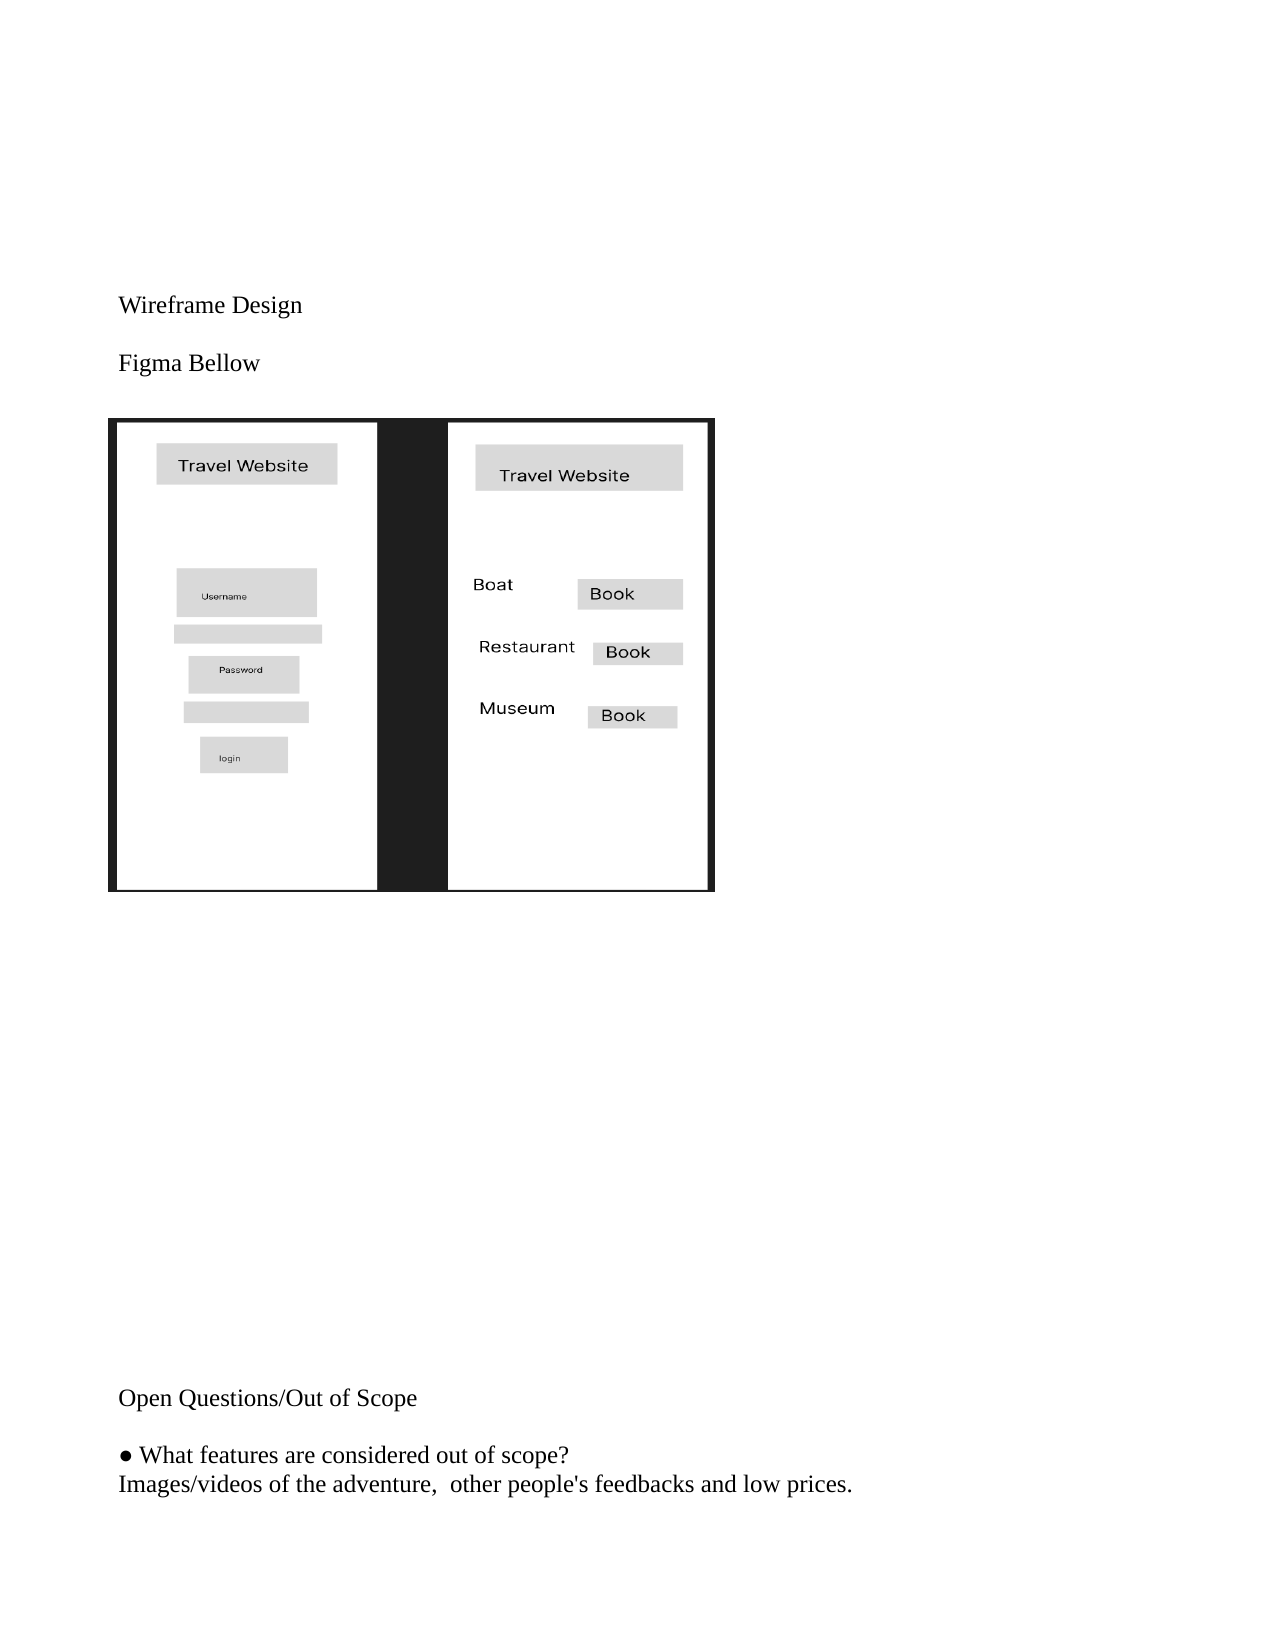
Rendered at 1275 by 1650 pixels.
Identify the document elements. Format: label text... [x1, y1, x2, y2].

text Images/videos of the adventure, other people's feedbacks and low prices. [118, 1469, 1157, 1498]
text Figma Bellow [118, 348, 1157, 377]
text ● What features are considered out of scope? [118, 1441, 1157, 1469]
text Wireframe Design [118, 291, 1157, 319]
text Open Questions/Out of Scope [118, 1383, 1157, 1412]
picture [108, 418, 715, 892]
